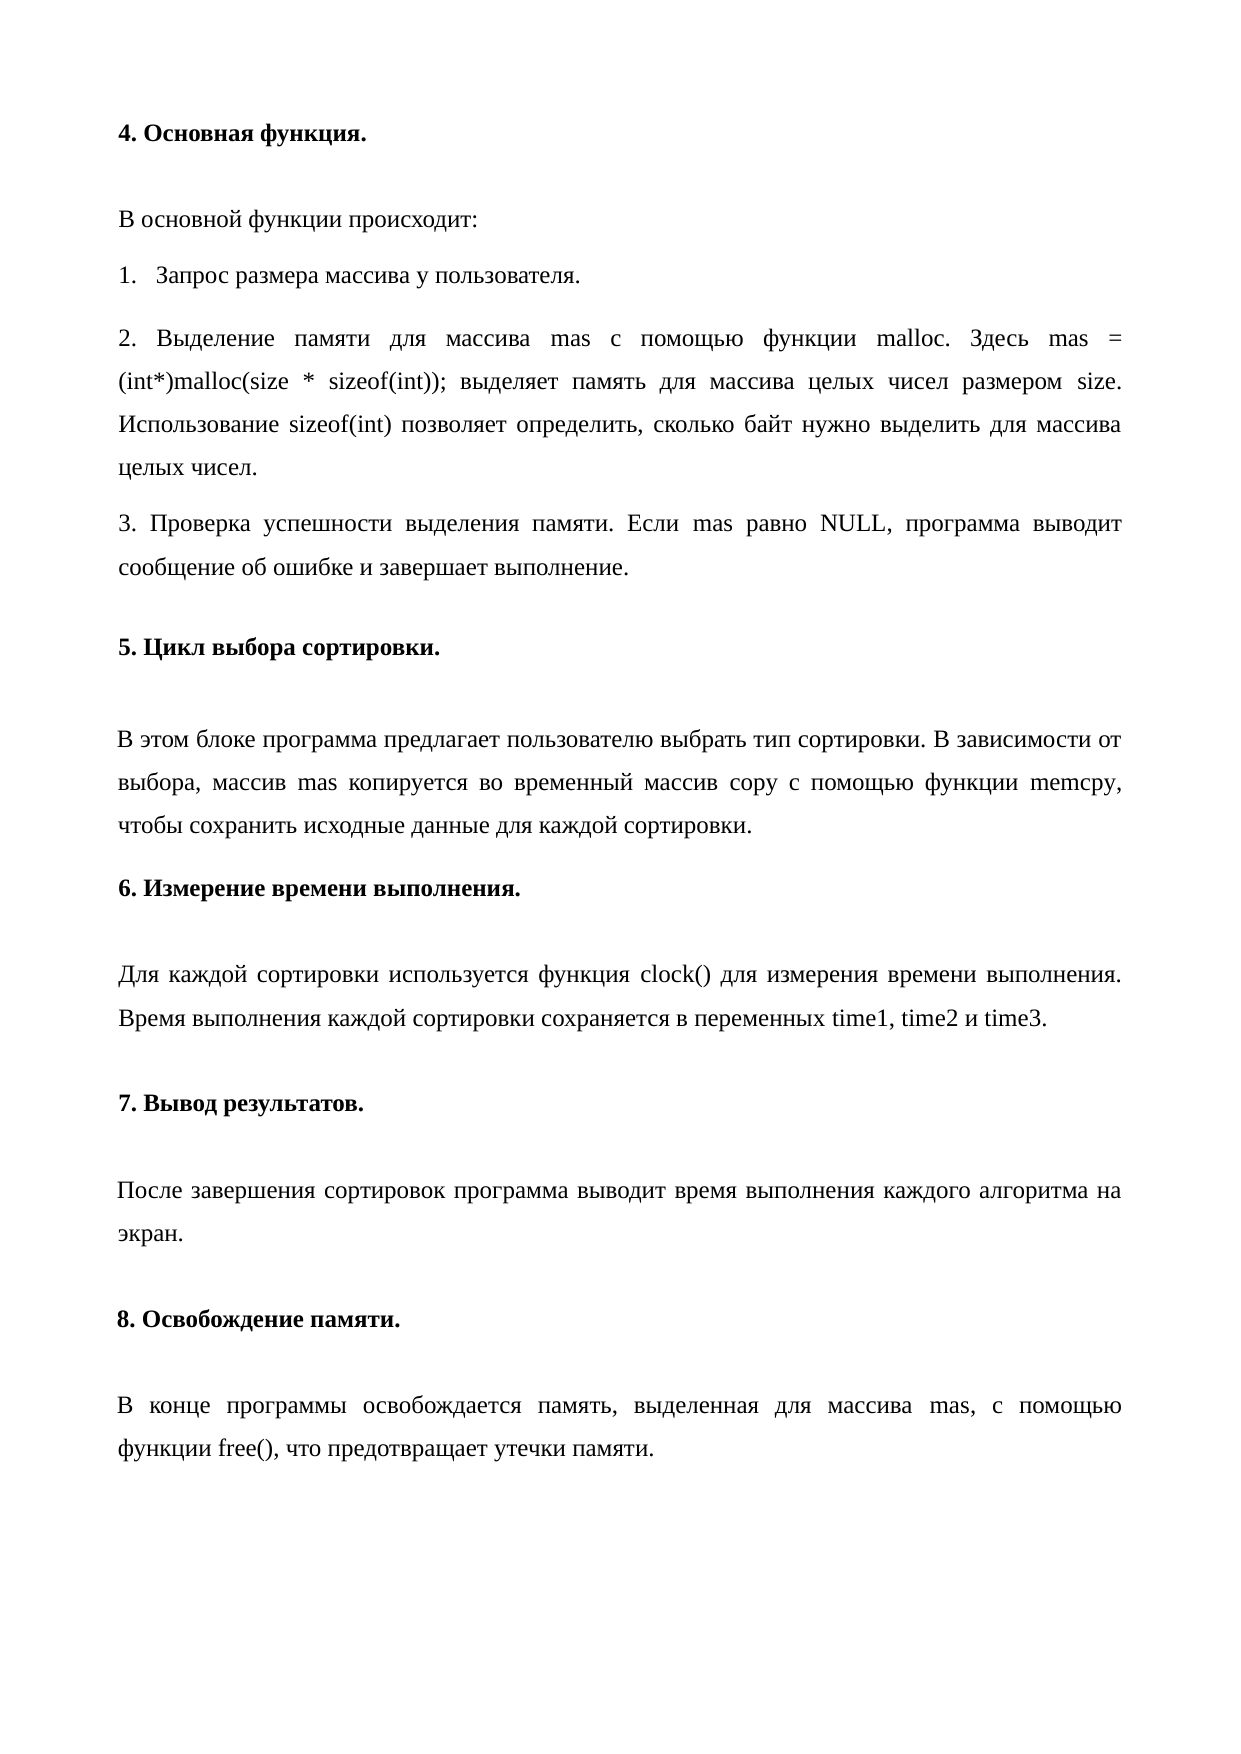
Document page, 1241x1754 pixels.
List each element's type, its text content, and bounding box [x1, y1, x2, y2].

text 7. Вывод результатов. [118, 1088, 1122, 1117]
text 6. Измерение времени выполнения. [118, 873, 1122, 902]
text Для каждой сортировки используется функция clock() для измерения времени выполнения. Время выполнения каждой сортировки сохраняется в переменных time1, time2 и time3. [118, 959, 1122, 1031]
text В этом блоке программа предлагает пользователю выбрать тип сортировки. В зависимости от выбора, массив mas копируется во временный массив copy с помощью функции memcpy, чтобы сохранить исходные данные для каждой сортировки. [117, 724, 1122, 839]
text 5. Цикл выбора сортировки. [118, 632, 1122, 661]
text В основной функции происходит: [118, 204, 1122, 233]
text 8. Освобождение памяти. [117, 1304, 1122, 1333]
text 2. Выделение памяти для массива mas с помощью функции malloc. Здесь mas = (int*)malloc(size * sizeof(int)); выделяет память для массива целых чисел размером size. Использование sizeof(int) позволяет определить, сколько байт нужно выделить для массива целых чисел. [118, 323, 1122, 481]
text После завершения сортировок программа выводит время выполнения каждого алгоритма на экран. [117, 1175, 1122, 1247]
text 1. Запрос размера массива у пользователя. [118, 261, 1122, 289]
text 3. Проверка успешности выделения памяти. Если mas равно NULL, программа выводит сообщение об ошибке и завершает выполнение. [118, 508, 1122, 580]
text В конце программы освобождается память, выделенная для массива mas, с помощью функции free(), что предотвращает утечки памяти. [117, 1390, 1122, 1462]
text 4. Основная функция. [118, 118, 1122, 147]
